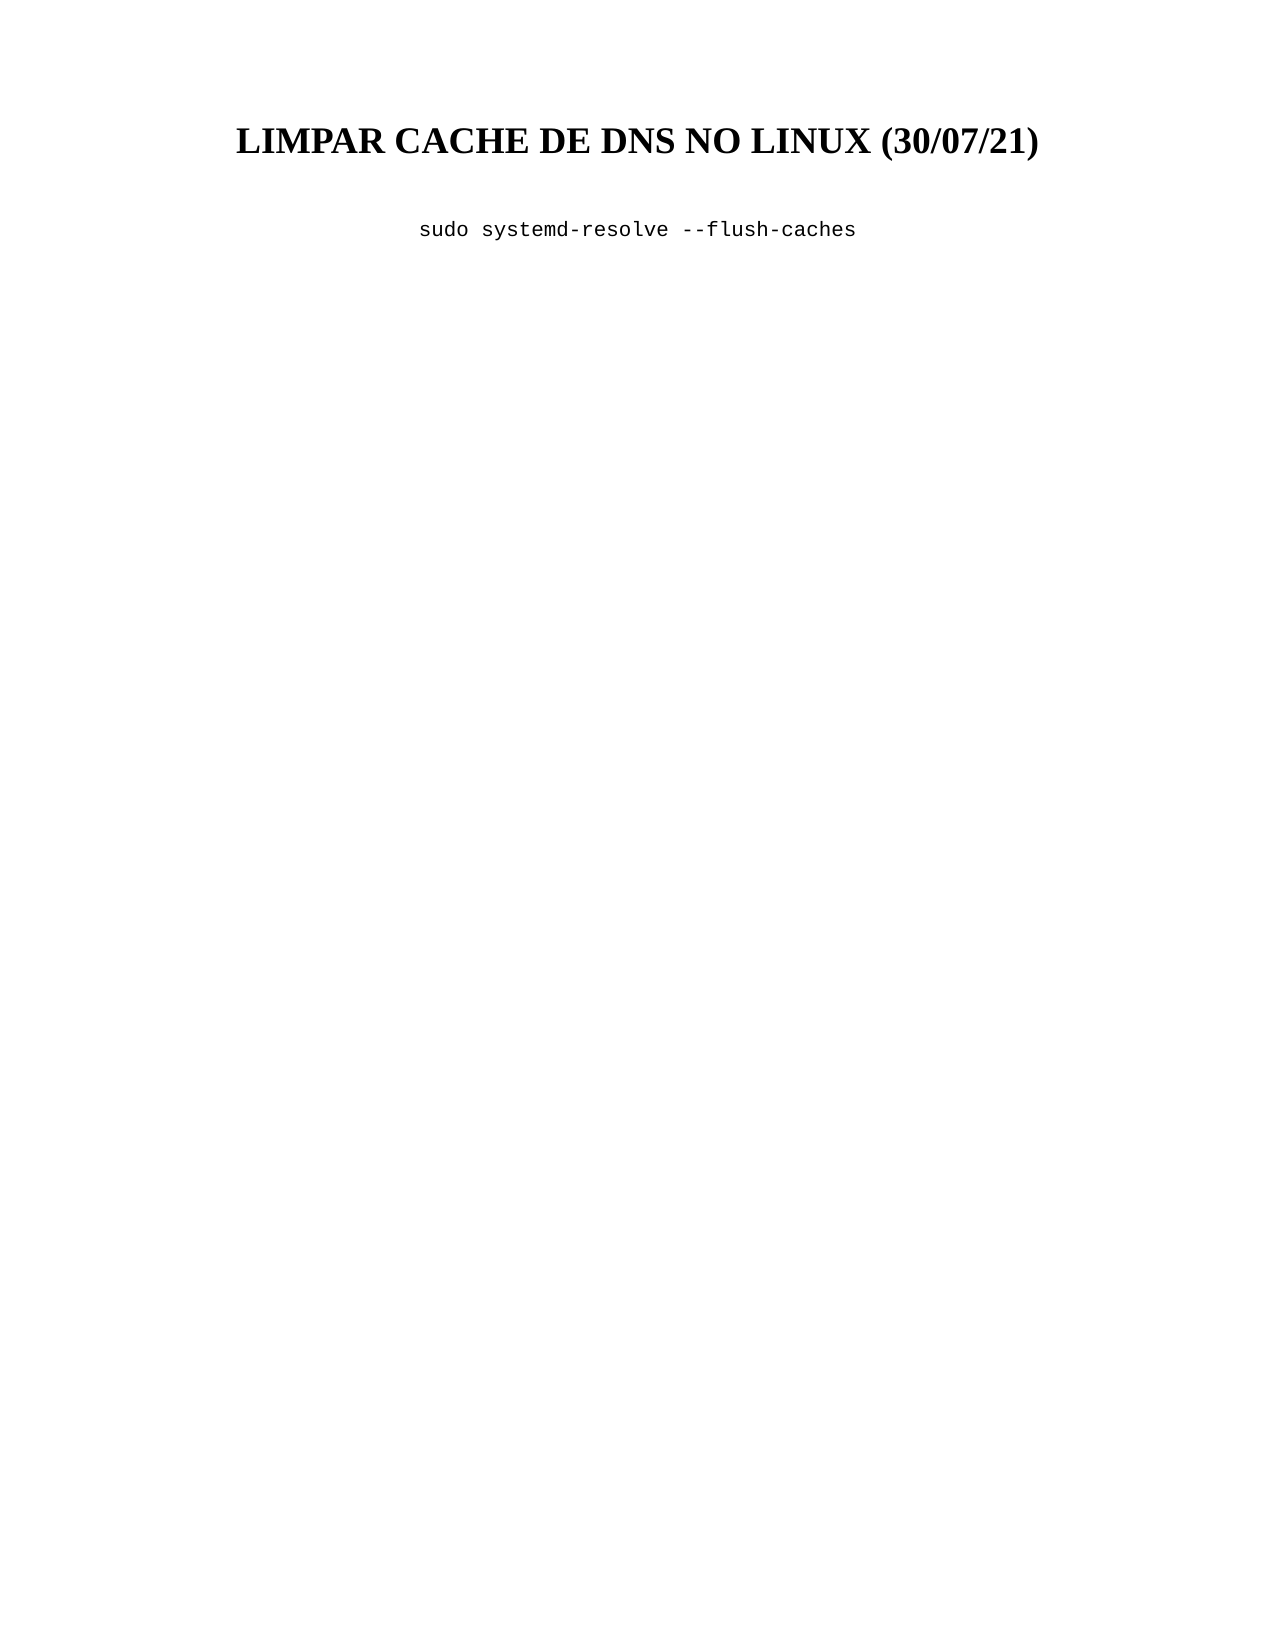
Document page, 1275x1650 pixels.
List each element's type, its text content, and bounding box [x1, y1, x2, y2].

text sudo systemd-resolve --flush-caches [118, 219, 1157, 242]
text LIMPAR CACHE DE DNS NO LINUX (30/07/21) [118, 118, 1157, 161]
